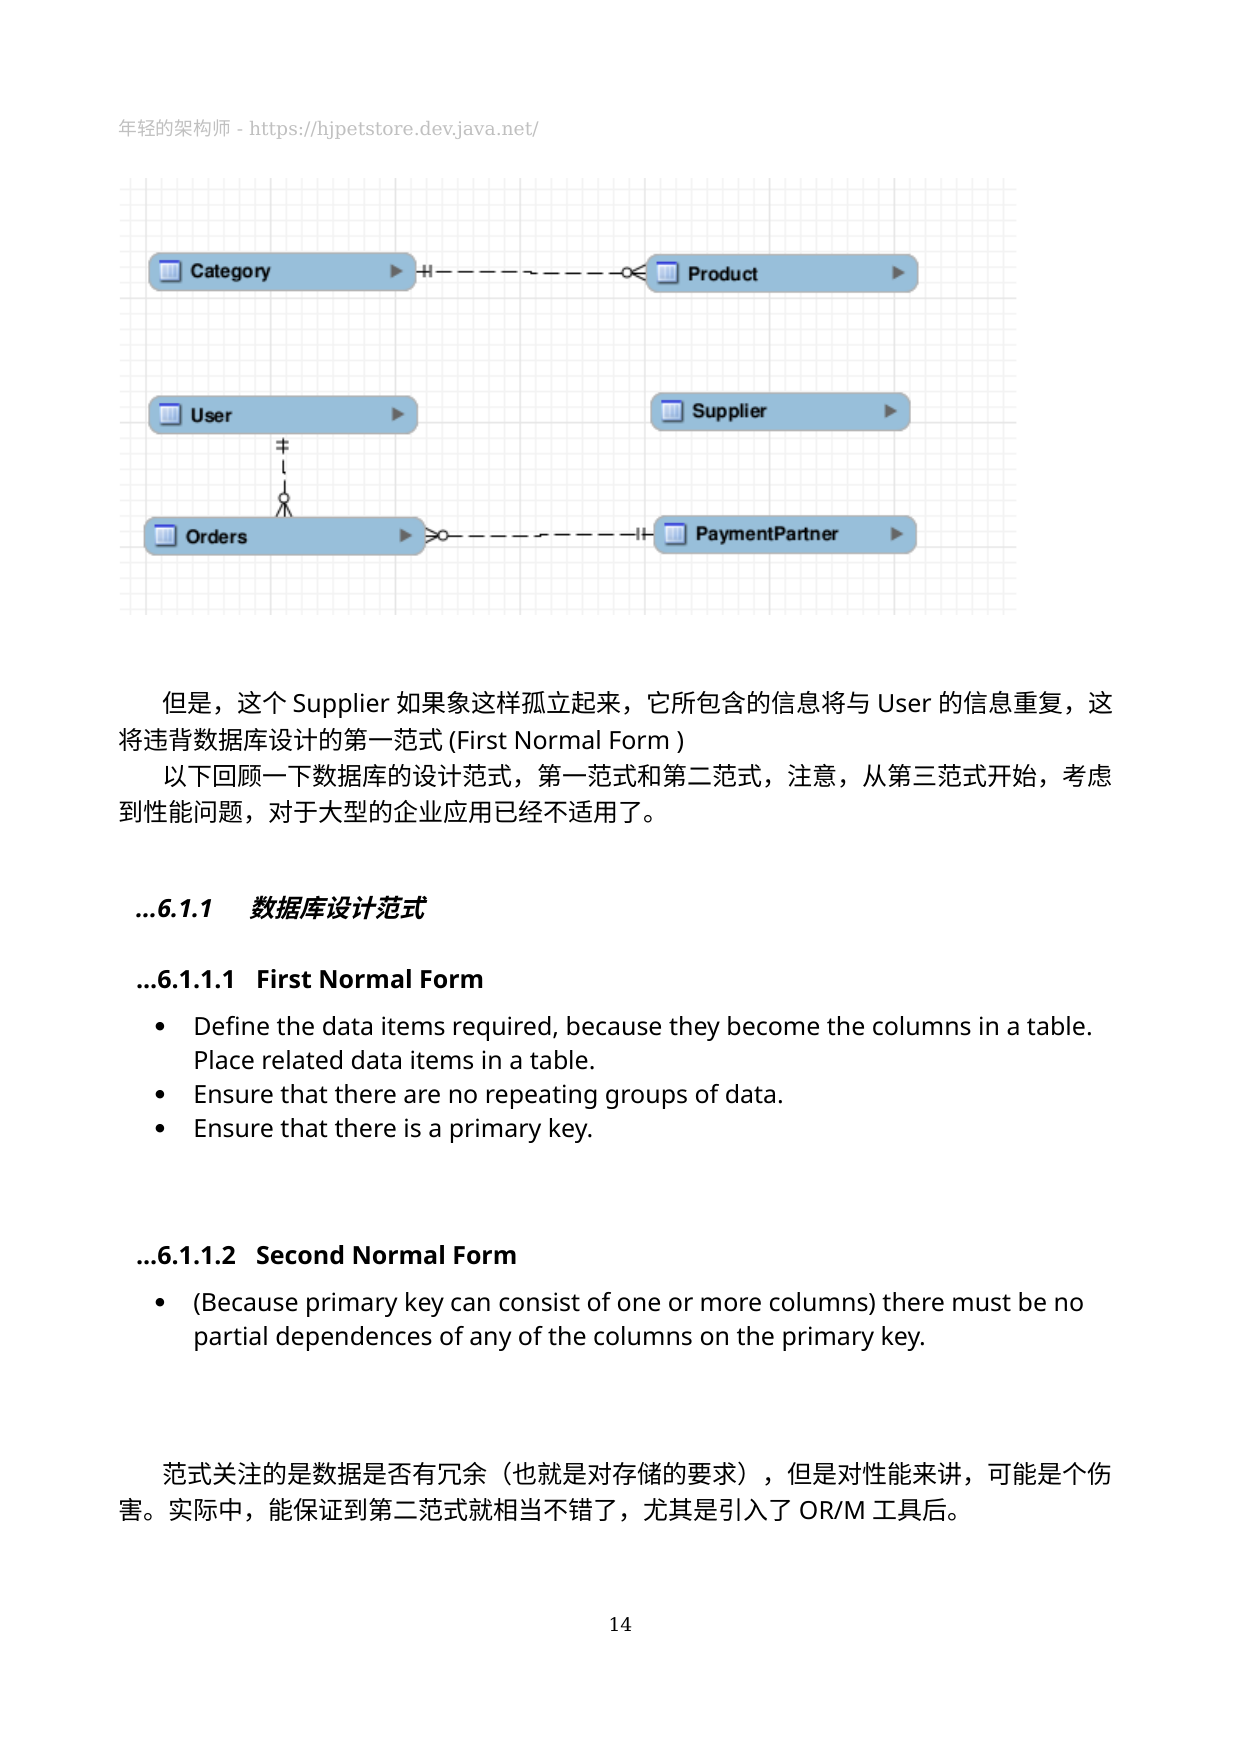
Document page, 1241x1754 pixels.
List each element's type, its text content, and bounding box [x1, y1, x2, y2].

subtitle First Normal Form [136, 962, 1122, 996]
text 范式关注的是数据是否有冗余（也就是对存储的要求），但是对性能来讲，可能是个伤害。实际中，能保证到第二范式就相当不错了，尤其是引入了 OR/M 工具后。 [118, 1454, 1122, 1527]
list Ensure that there is a primary key. [156, 1111, 1122, 1144]
subtitle Second Normal Form [136, 1238, 1122, 1272]
text 以下回顾一下数据库的设计范式，第一范式和第二范式，注意，从第三范式开始，考虑到性能问题，对于大型的企业应用已经不适用了。 [118, 756, 1122, 829]
list Define the data items required, because they become the columns in a table. Place related data items in a table. [156, 1008, 1122, 1076]
list (Because primary key can consist of one or more columns) there must be no partial dependences of any of the columns on the primary key. [156, 1284, 1122, 1352]
picture [119, 178, 1017, 615]
subtitle 数据库设计范式 [136, 888, 1122, 924]
text 但是，这个 Supplier 如果象这样孤立起来，它所包含的信息将与 User 的信息重复，这将违背数据库设计的第一范式 (First Normal Form ) [118, 684, 1122, 756]
list Ensure that there are no repeating groups of data. [156, 1076, 1122, 1111]
